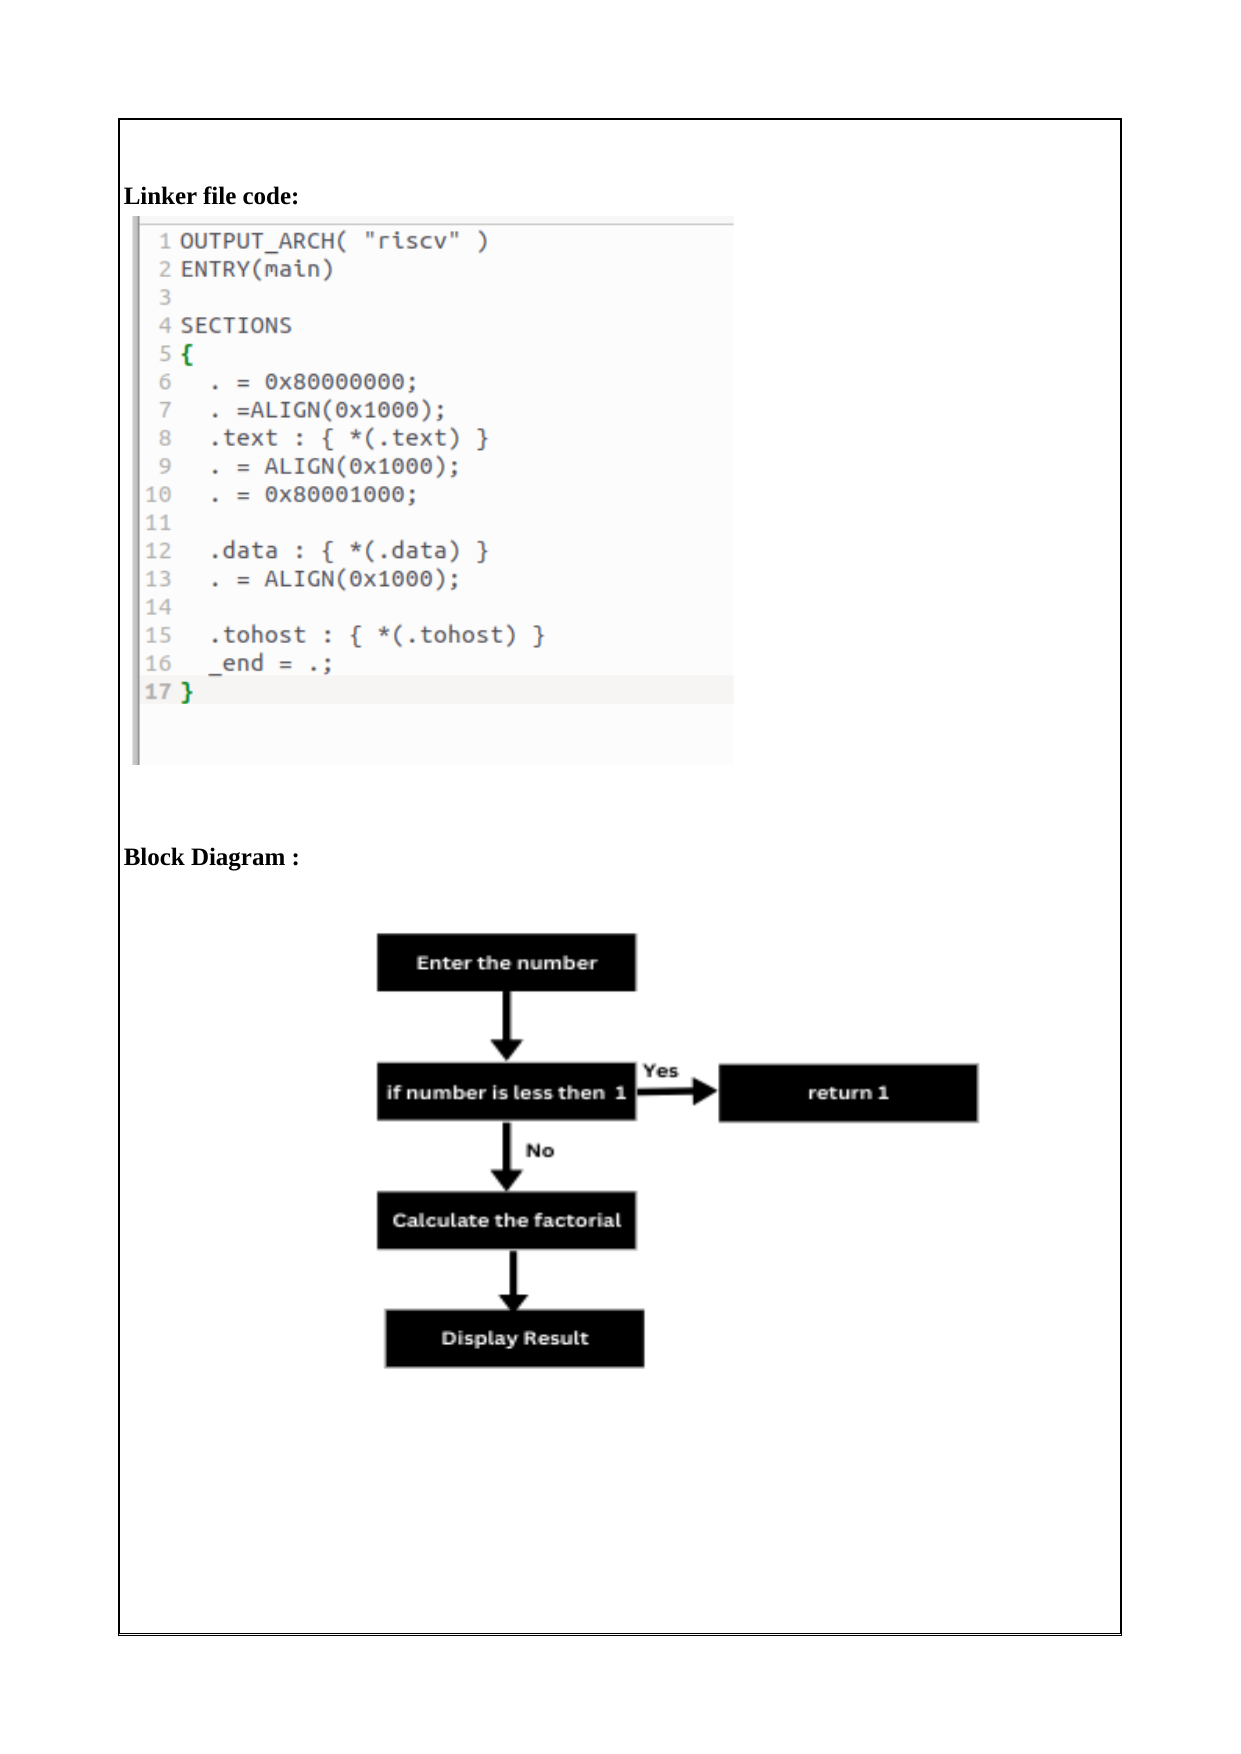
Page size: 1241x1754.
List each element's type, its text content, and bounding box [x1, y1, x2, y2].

text Block Diagram : [123, 842, 1117, 871]
picture [132, 216, 734, 765]
text Linker file code: [123, 181, 1117, 210]
picture [164, 880, 1067, 1379]
